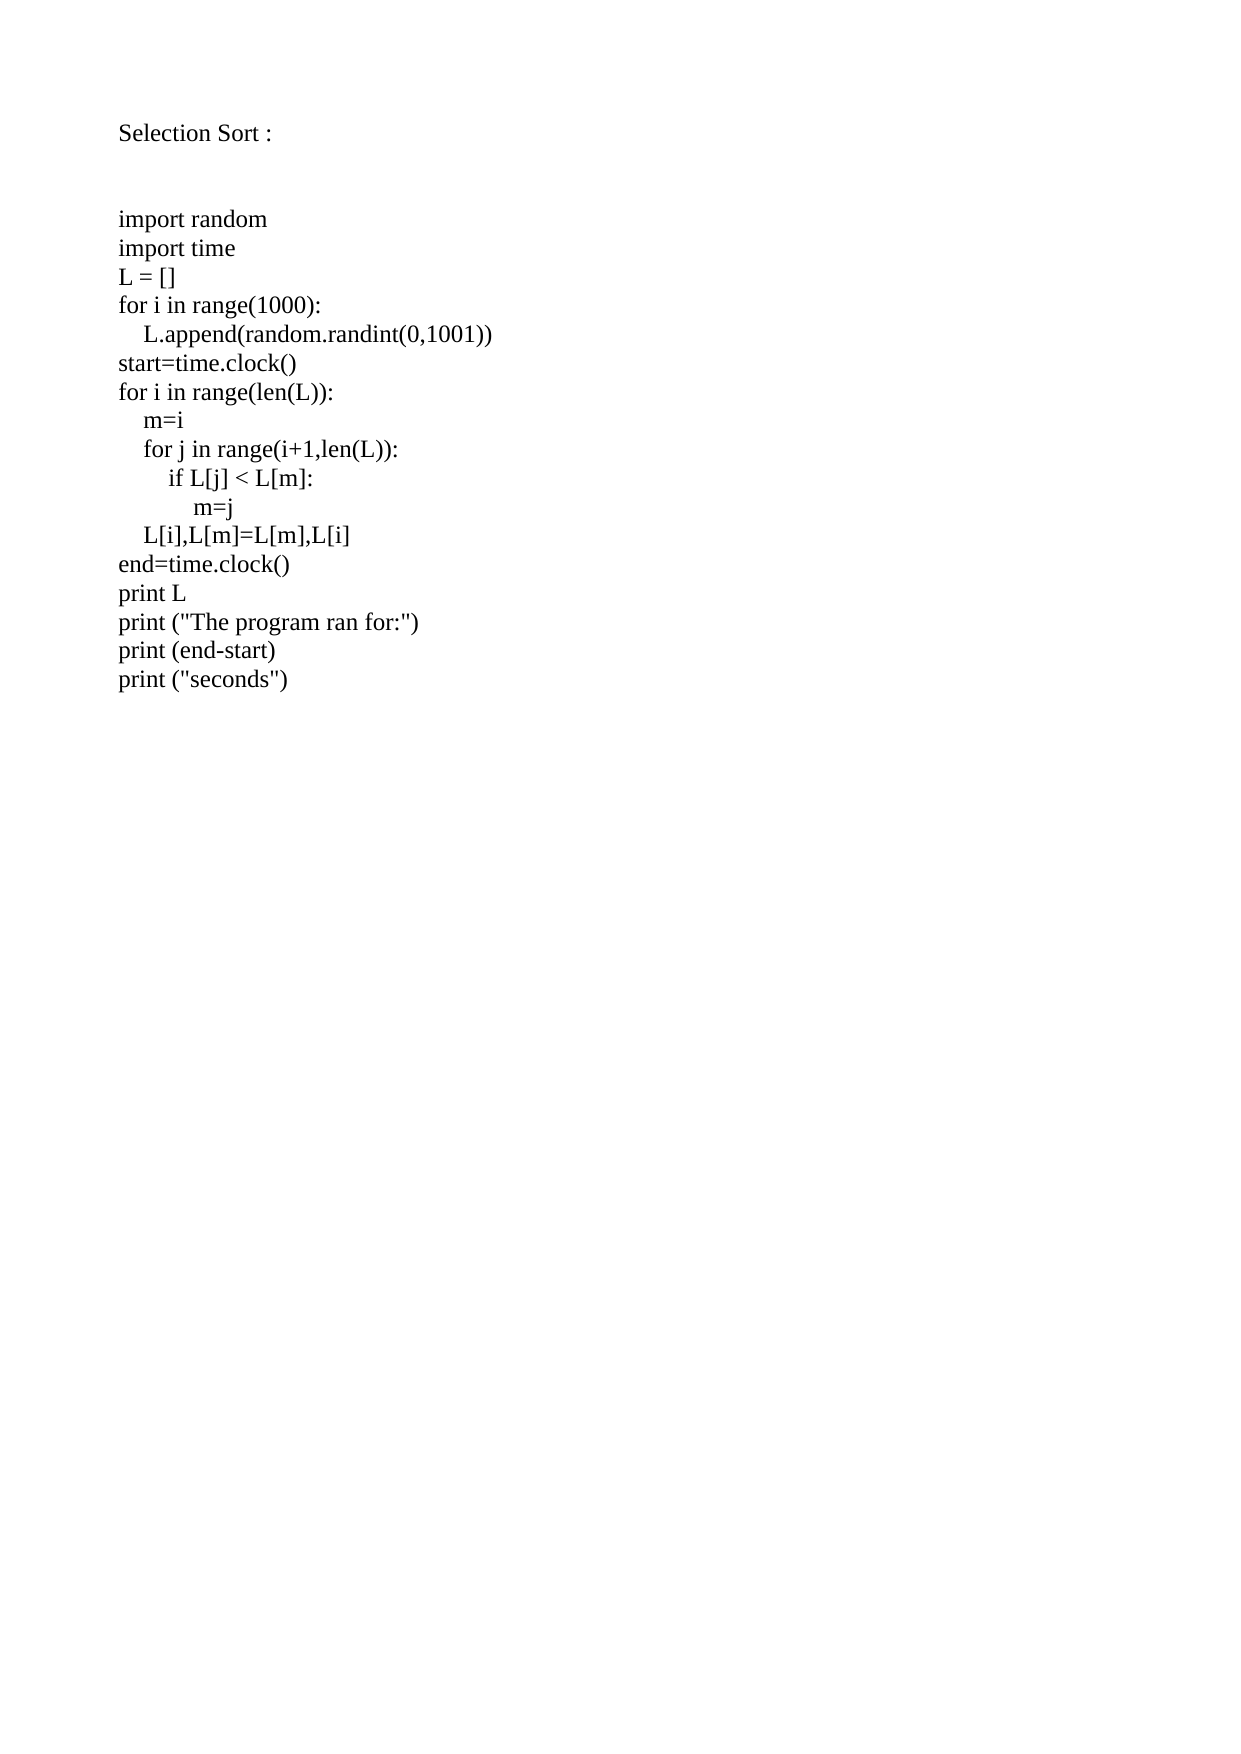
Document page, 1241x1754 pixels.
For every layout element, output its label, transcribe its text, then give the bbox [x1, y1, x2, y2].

text end=time.clock() [118, 549, 1122, 578]
text L.append(random.randint(0,1001)) [118, 319, 1122, 348]
text if L[j] < L[m]: [118, 463, 1122, 492]
text print L [118, 578, 1122, 607]
text import random [118, 204, 1122, 233]
text L = [] [118, 262, 1122, 291]
text print ("The program ran for:") [118, 607, 1122, 636]
text print ("seconds") [118, 664, 1122, 693]
text for j in range(i+1,len(L)): [118, 434, 1122, 463]
text for i in range(1000): [118, 291, 1122, 319]
text m=j [118, 492, 1122, 521]
text start=time.clock() [118, 348, 1122, 377]
text Selection Sort : [118, 118, 1122, 147]
text L[i],L[m]=L[m],L[i] [118, 521, 1122, 549]
text m=i [118, 406, 1122, 434]
text import time [118, 233, 1122, 262]
text for i in range(len(L)): [118, 377, 1122, 406]
text print (end-start) [118, 636, 1122, 664]
